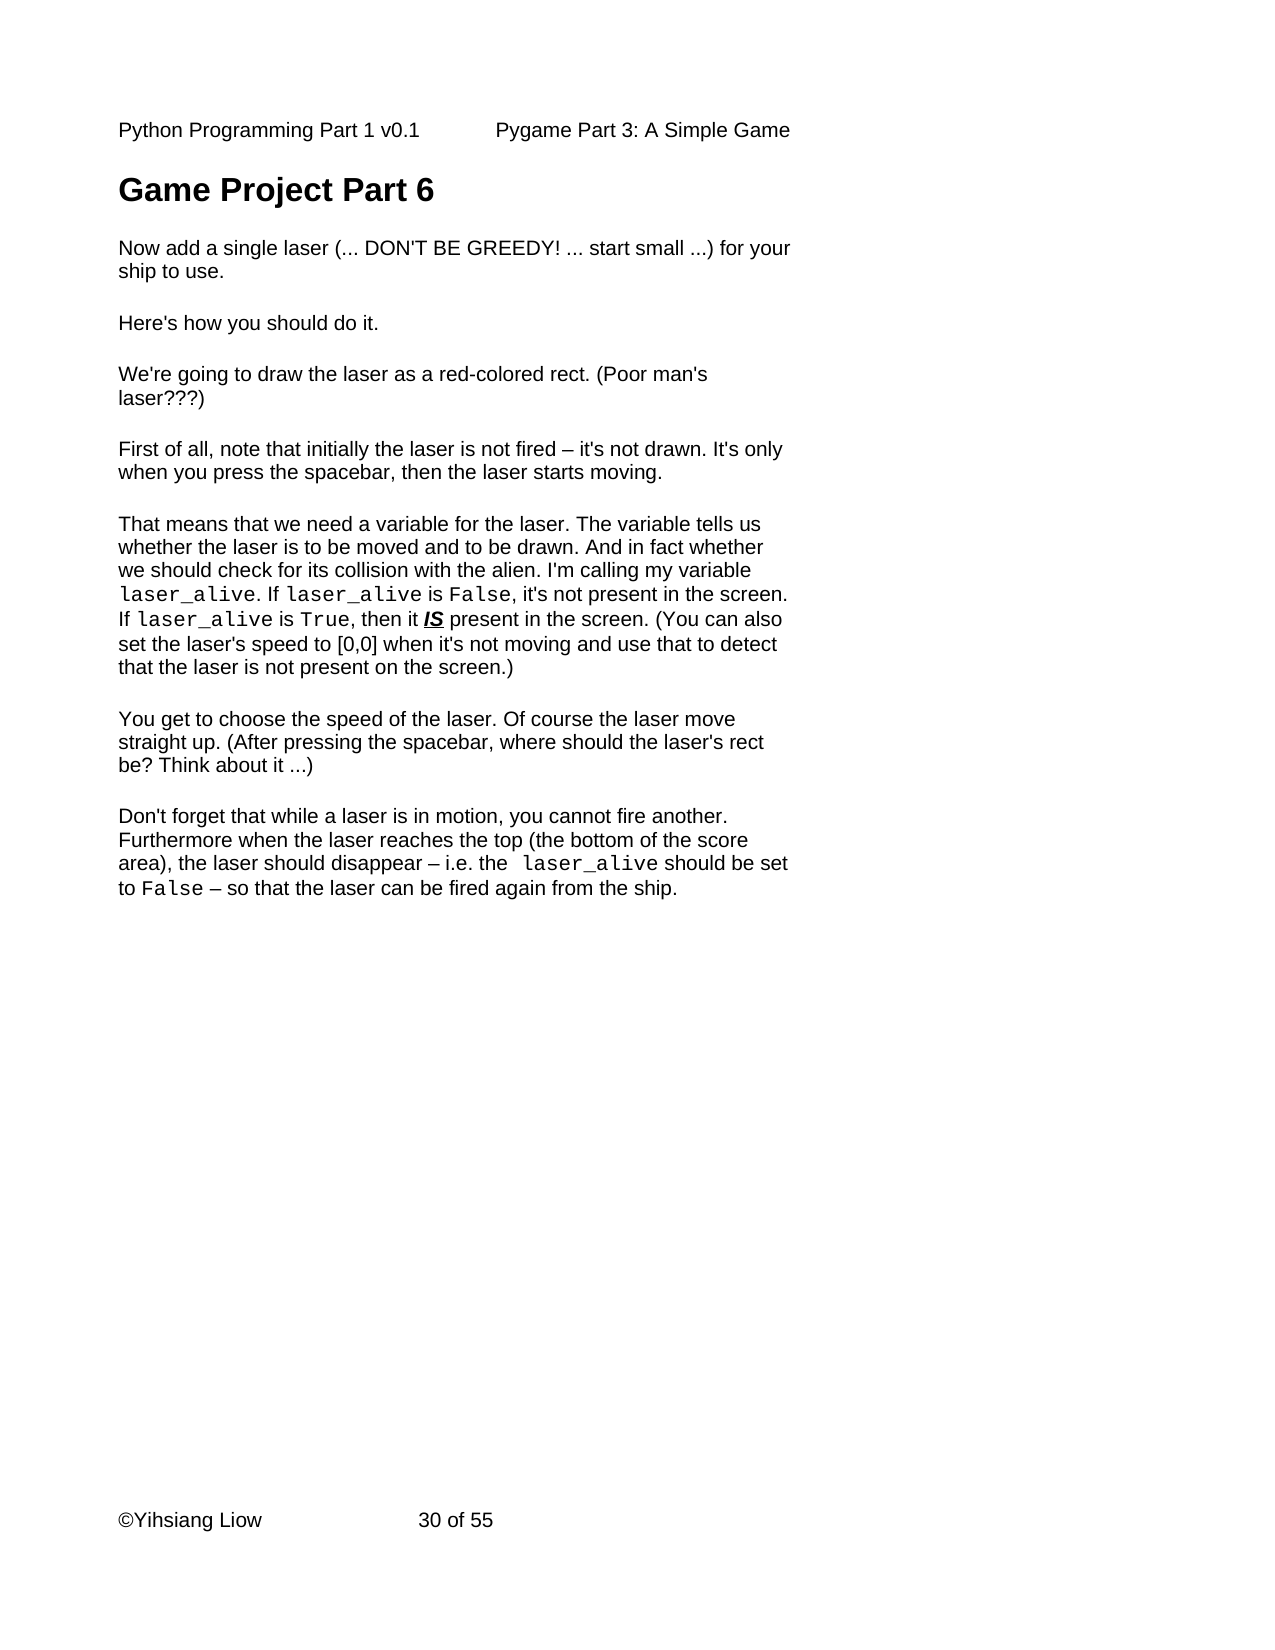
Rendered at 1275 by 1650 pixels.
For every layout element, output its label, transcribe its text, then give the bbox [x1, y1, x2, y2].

text First of all, note that initially the laser is not fired – it's not drawn. It's only when you press the spacebar, then the laser starts moving. [118, 438, 793, 484]
text We're going to draw the laser as a red-colored rect. (Poor man's laser???) [118, 363, 793, 409]
text Here's how you should do it. [118, 311, 793, 334]
text Now add a single laser (... DON'T BE GREEDY! ... start small ...) for your ship to use. [118, 236, 793, 283]
text Don't forget that while a laser is in motion, you cannot fire another. Furthermore when the laser reaches the top (the bottom of the score area), the laser should disappear – i.e. the laser_alive should be set to False – so that the laser can be fired again from the ship. [118, 805, 793, 902]
text Game Project Part 6 [118, 171, 793, 208]
text That means that we need a variable for the laser. The variable tells us whether the laser is to be moved and to be drawn. And in fact whether we should check for its collision with the alien. I'm calling my variable laser_alive. If laser_alive is False, it's not present in the screen. If laser_alive is True, then it IS present in the screen. (You can also set the laser's speed to [0,0] when it's not moving and use that to detect that the laser is not present on the screen.) [118, 512, 793, 679]
text You get to choose the speed of the laser. Of course the laser move straight up. (After pressing the spacebar, where should the laser's rect be? Think about it ...) [118, 707, 793, 777]
